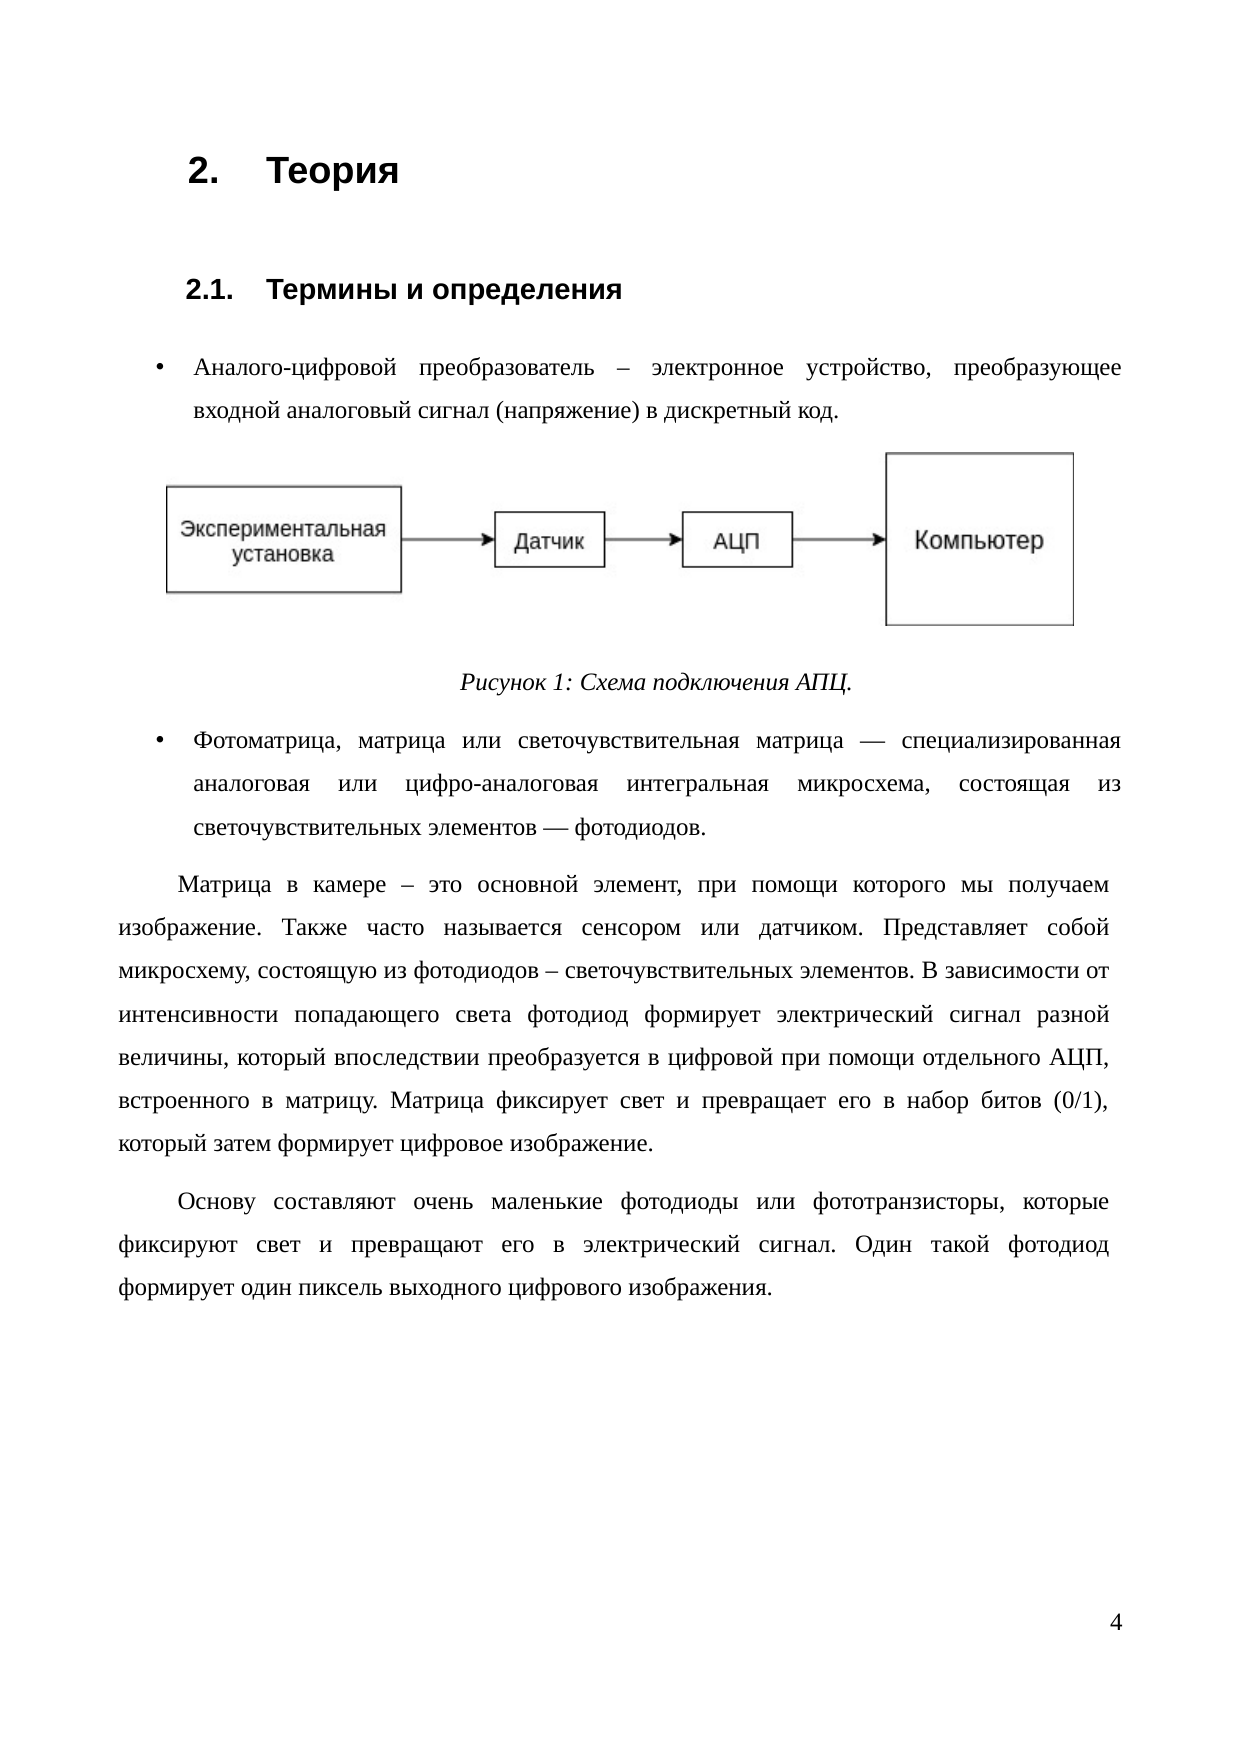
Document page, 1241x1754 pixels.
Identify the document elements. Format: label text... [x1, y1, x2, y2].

subtitle Термины и определения [118, 272, 1122, 306]
text Матрица в камере – это основной элемент, при помощи которого мы получаем изображение. Также часто называется сенсором или датчиком. Представляет собой микросхему, состоящую из фотодиодов – светочувствительных элементов. В зависимости от интенсивности попадающего света фотодиод формирует электрический сигнал разной величины, который впоследствии преобразуется в цифровой при помощи отдельного АЦП, встроенного в матрицу. Матрица фиксирует свет и превращает его в набор битов (0/1), который затем формирует цифровое изображение. [118, 869, 1110, 1157]
list Аналого-цифровой преобразователь – электронное устройство, преобразующее входной аналоговый сигнал (напряжение) в дискретный код. [156, 352, 1122, 424]
text Основу составляют очень маленькие фотодиоды или фототранзисторы, которые фиксируют свет и превращают его в электрический сигнал. Один такой фотодиод формирует один пиксель выходного цифрового изображения. [118, 1186, 1110, 1301]
subtitle Теория [118, 148, 1122, 191]
list Рисунок 1: Схема подключения АПЦ. [156, 667, 1122, 696]
list Фотоматрица, матрица или светочувствительная матрица — специализированная аналоговая или цифро-аналоговая интегральная микросхема, состоящая из светочувствительных элементов — фотодиодов. [156, 725, 1122, 840]
picture [166, 452, 1074, 626]
